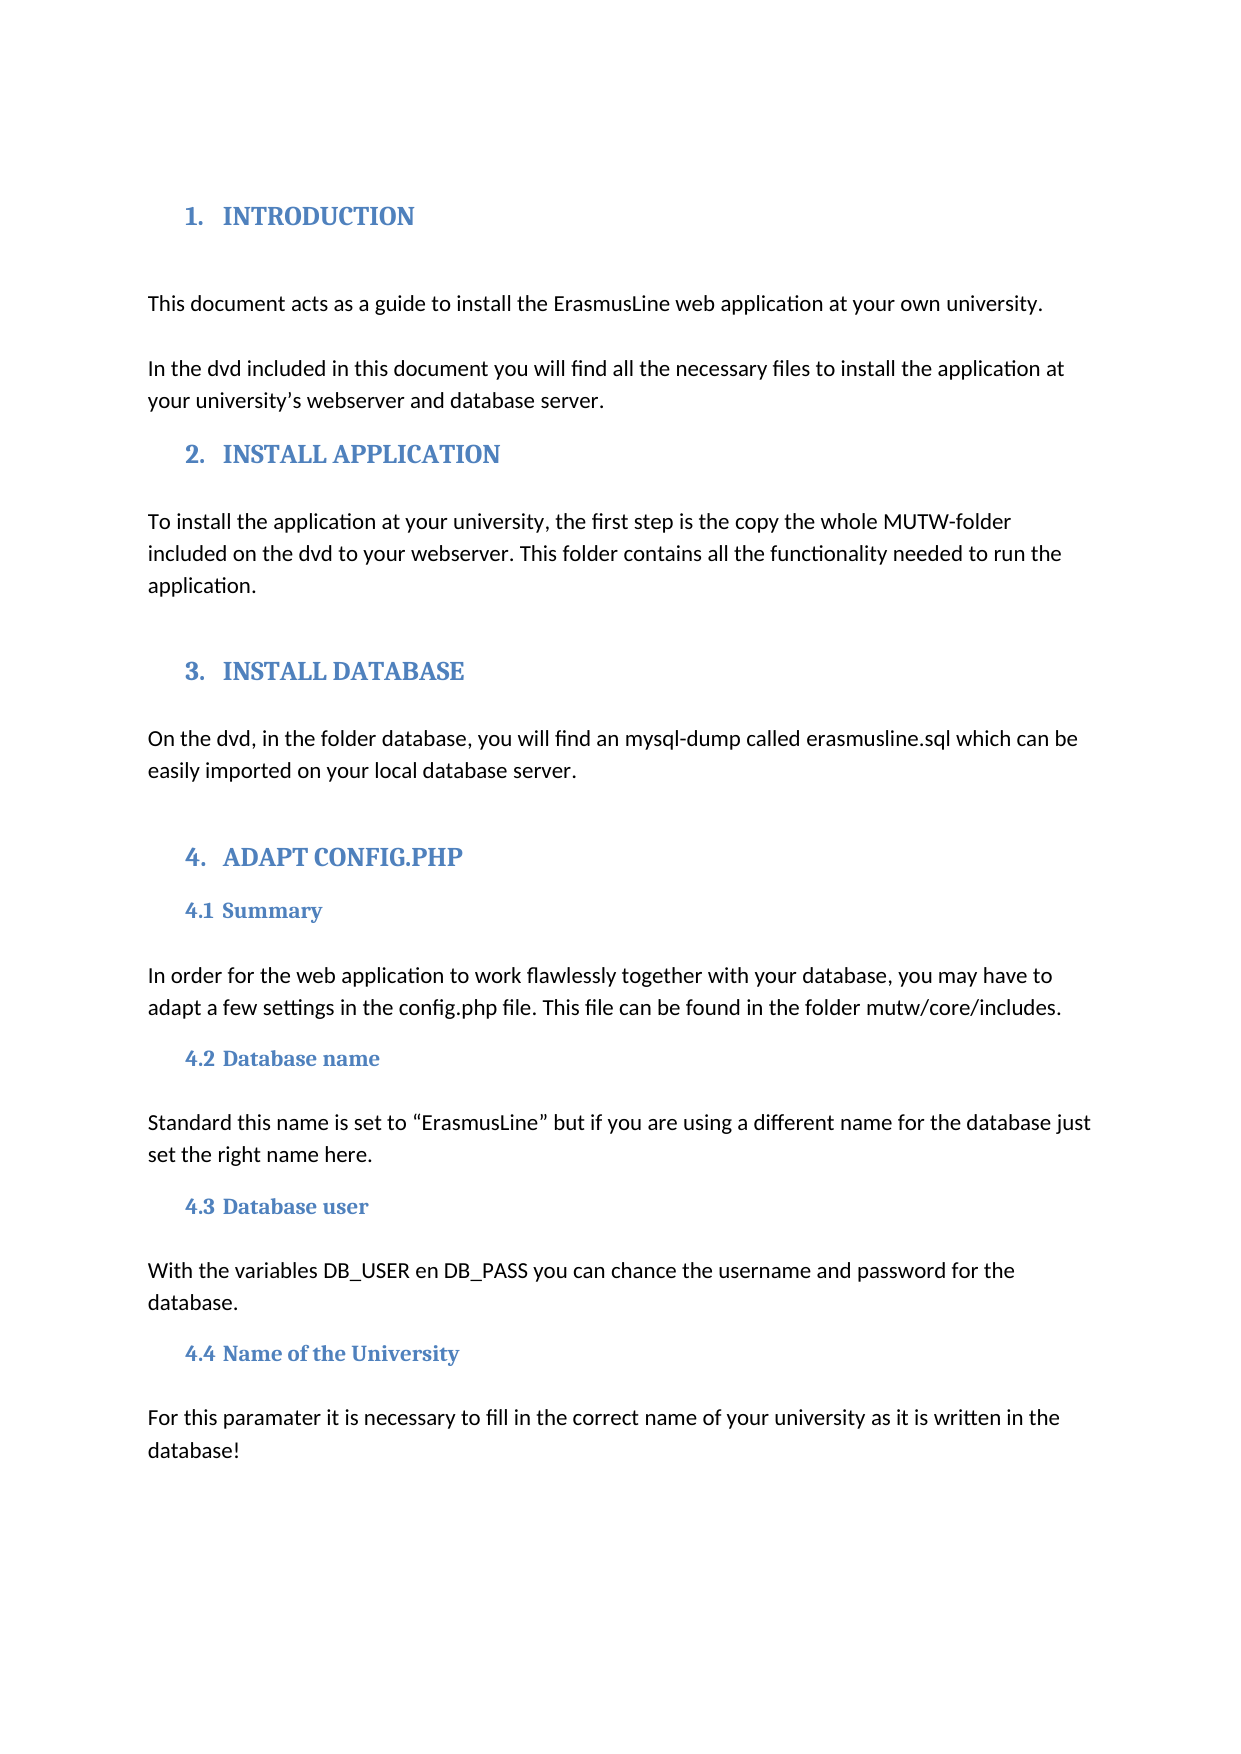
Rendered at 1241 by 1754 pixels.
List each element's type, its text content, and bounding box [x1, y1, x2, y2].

subtitle Name of the University [185, 1341, 1093, 1367]
text In order for the web application to work flawlessly together with your database, you may have to adapt a few settings in the config.php file. This file can be found in the folder mutw/core/includes. [148, 928, 1093, 1021]
subtitle ADAPT CONFIG.PHP [185, 842, 1093, 873]
text This document acts as a guide to install the ErasmusLine web application at your own university. In the dvd included in this document you will find all the necessary files to install the application at your university’s webserver and database server. [148, 289, 1093, 414]
text On the dvd, in the folder database, you will find an mysql-dump called erasmusline.sql which can be easily imported on your local database server. [148, 692, 1093, 817]
subtitle Summary [185, 898, 1093, 925]
text Standard this name is set to “ErasmusLine” but if you are using a different name for the database just set the right name here. [148, 1076, 1093, 1168]
text For this paramater it is necessary to fill in the correct name of your university as it is written in the database! [148, 1371, 1093, 1464]
subtitle INSTALL DATABASE [185, 656, 1093, 688]
subtitle Database user [185, 1193, 1093, 1220]
subtitle Database name [185, 1046, 1093, 1072]
subtitle INSTALL APPLICATION [185, 439, 1093, 470]
subtitle INTRODUCTION [185, 201, 1093, 232]
text With the variables DB_USER en DB_PASS you can chance the username and password for the database. [148, 1224, 1093, 1316]
text To install the application at your university, the first step is the copy the whole MUTW-folder included on the dvd to your webserver. This folder contains all the functionality needed to run the application. [148, 475, 1093, 631]
